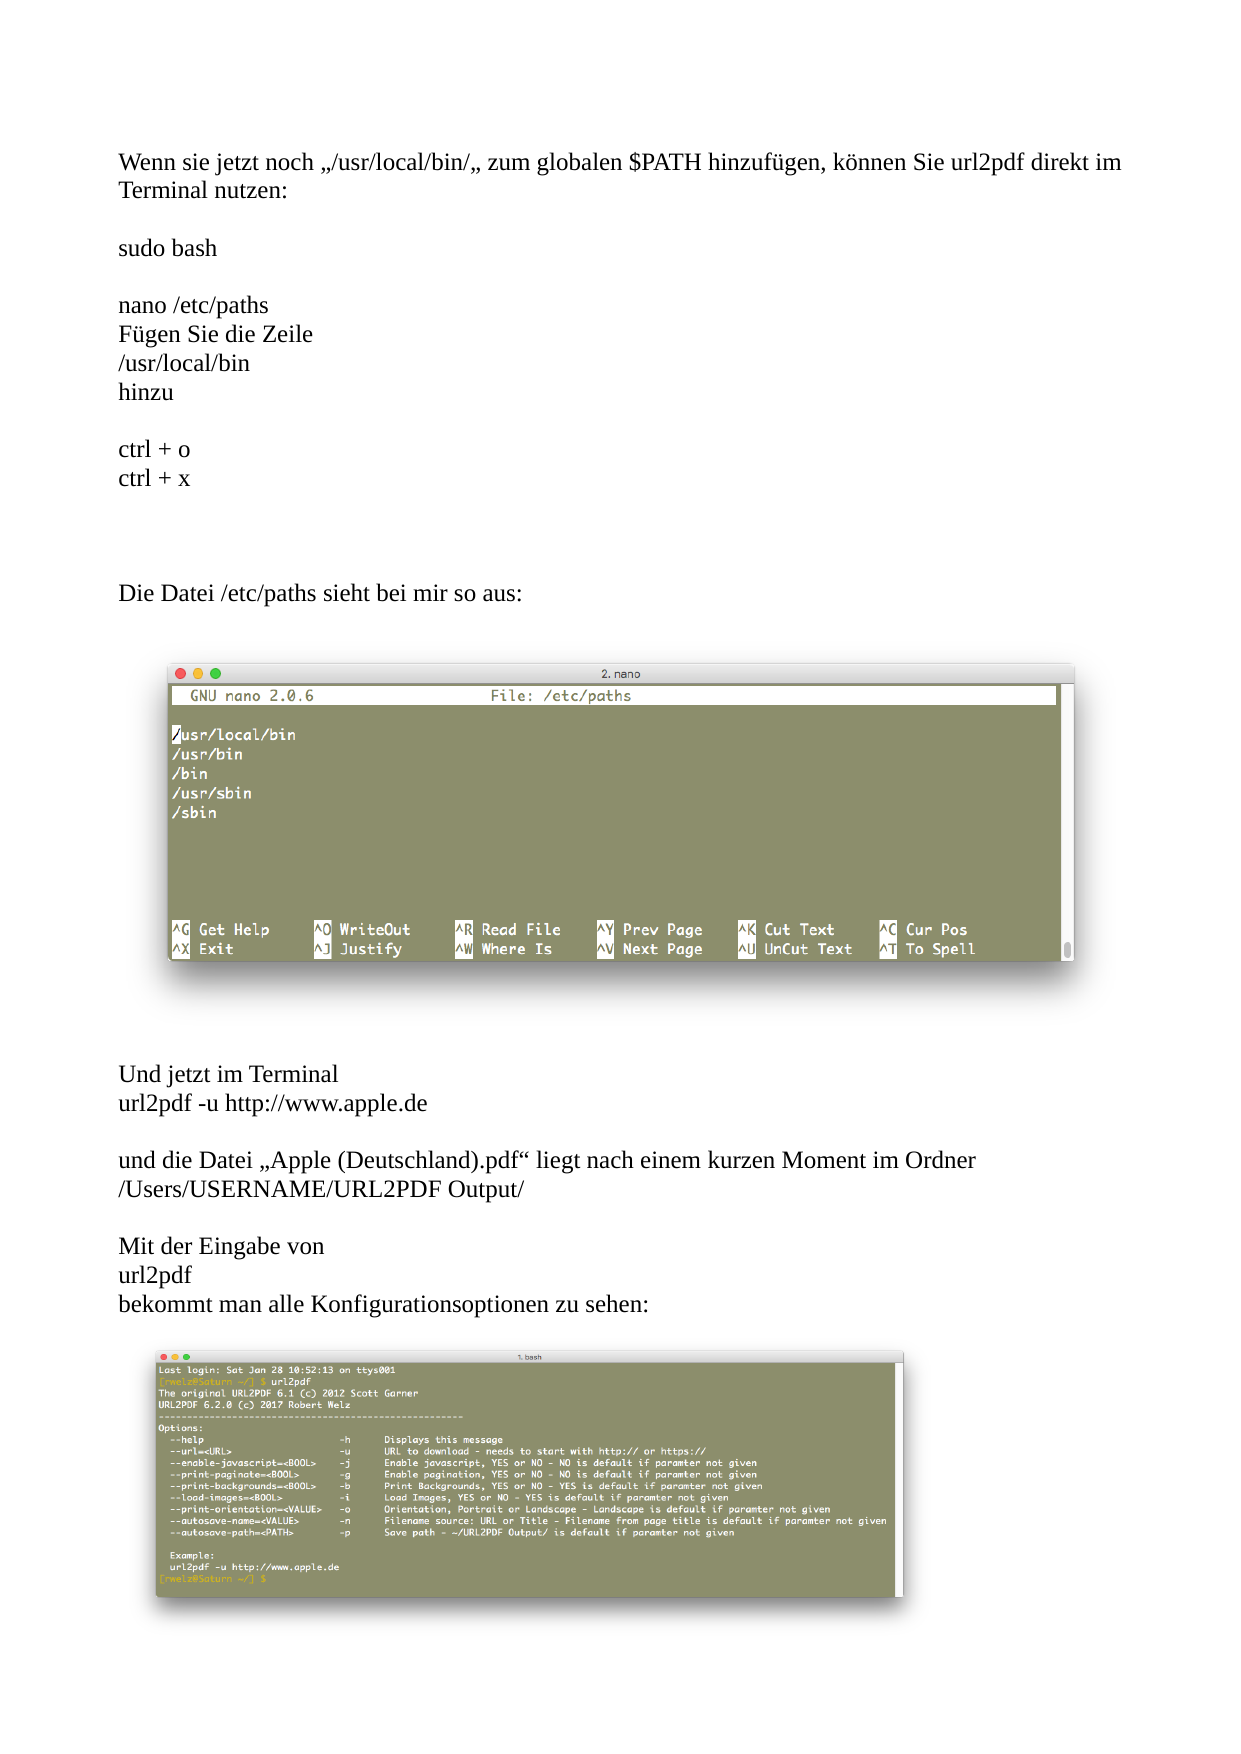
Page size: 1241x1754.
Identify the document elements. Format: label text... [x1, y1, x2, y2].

text Fügen Sie die Zeile [118, 319, 1122, 348]
text url2pdf -u http://www.apple.de [118, 1088, 1122, 1116]
text /usr/local/bin [118, 348, 1122, 377]
text und die Datei „Apple (Deutschland).pdf“ liegt nach einem kurzen Moment im Ordner [118, 1145, 1122, 1174]
text Wenn sie jetzt noch „/usr/local/bin/„ zum globalen $PATH hinzufügen, können Sie url2pdf direkt im Terminal nutzen: [118, 147, 1122, 204]
text ctrl + o [118, 434, 1122, 463]
text /Users/USERNAME/URL2PDF Output/ [118, 1174, 1122, 1203]
text ctrl + x [118, 463, 1122, 492]
text nano /etc/paths [118, 291, 1122, 319]
text Und jetzt im Terminal [118, 1059, 1122, 1088]
picture [118, 635, 1123, 1031]
text bekommt man alle Konfigurationsoptionen zu sehen: [118, 1289, 1122, 1318]
text Die Datei /etc/paths sieht bei mir so aus: [118, 578, 1122, 607]
text Mit der Eingabe von [118, 1231, 1122, 1260]
picture [124, 1334, 935, 1639]
text hinzu [118, 377, 1122, 406]
text url2pdf [118, 1260, 1122, 1289]
text sudo bash [118, 233, 1122, 262]
